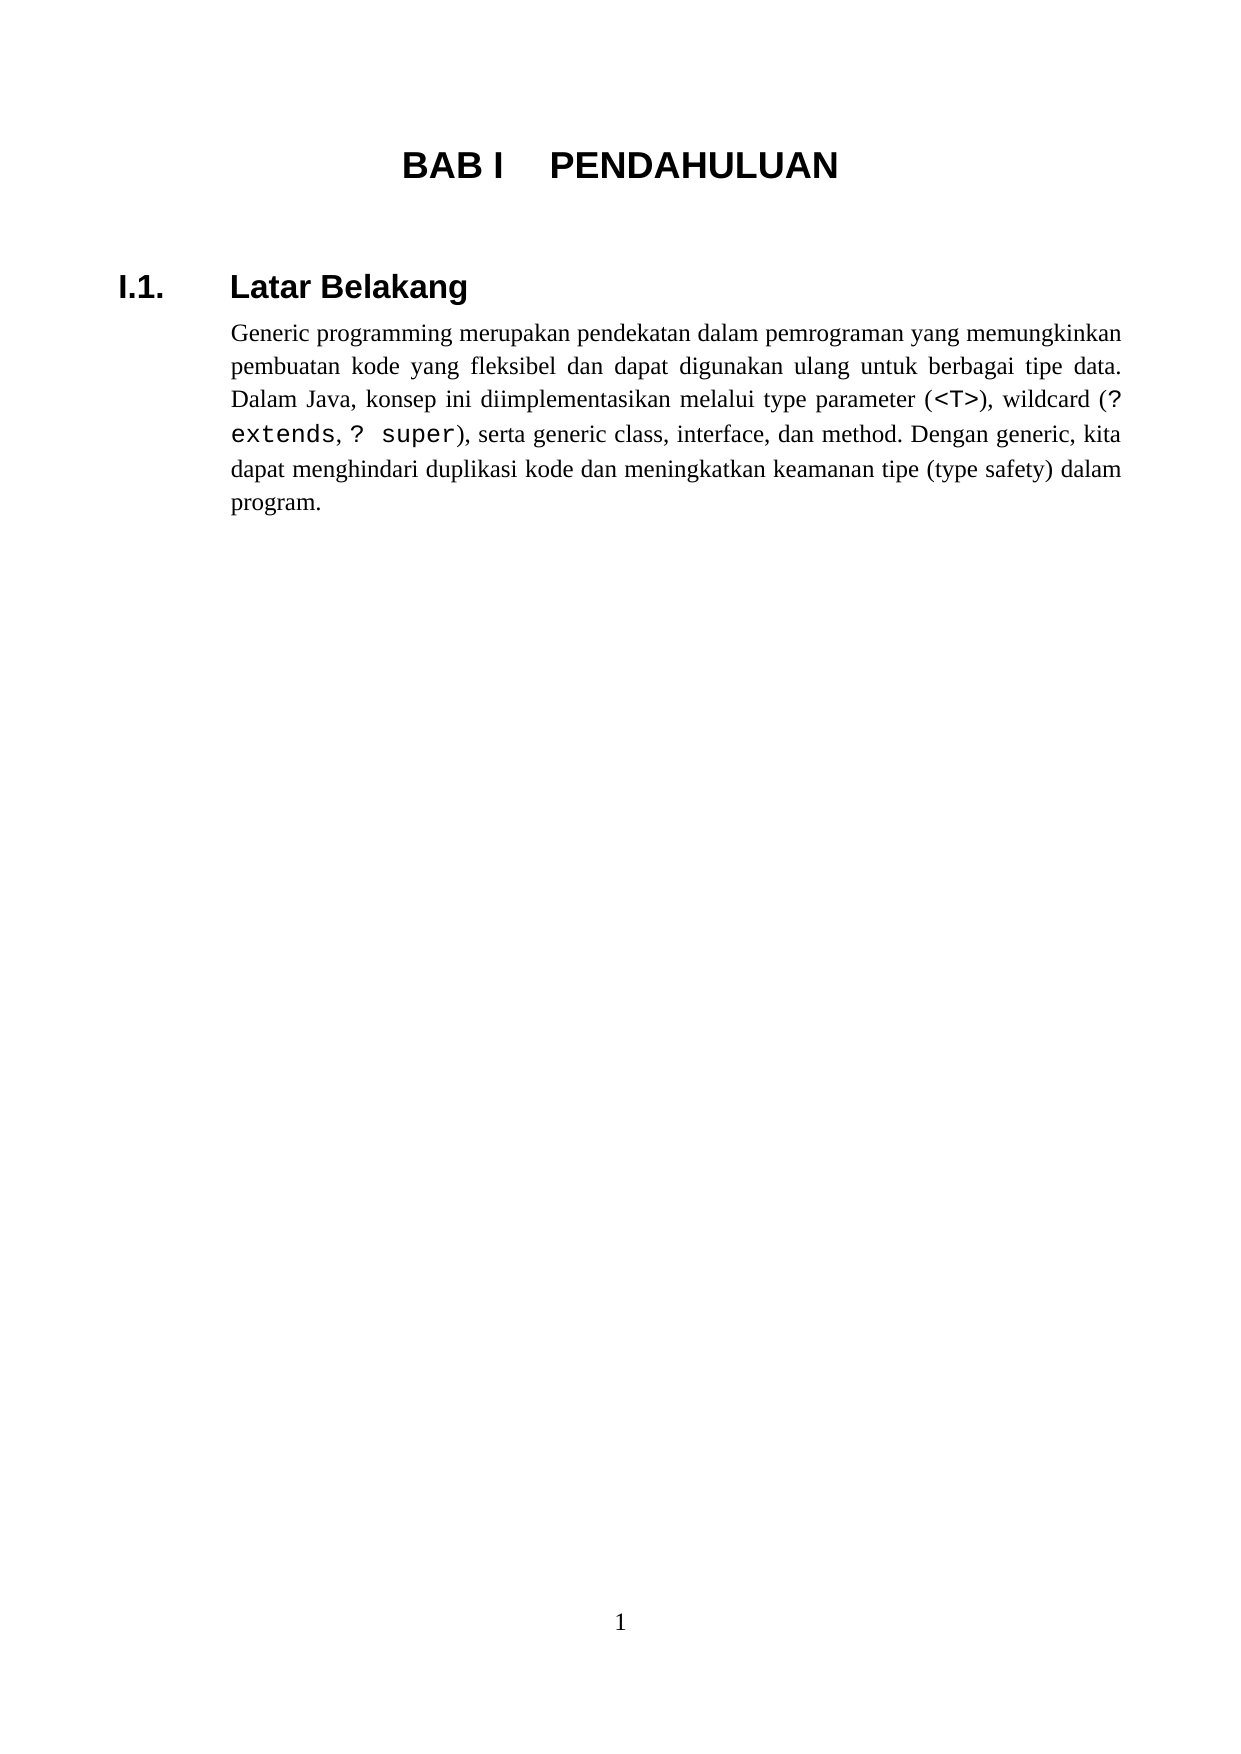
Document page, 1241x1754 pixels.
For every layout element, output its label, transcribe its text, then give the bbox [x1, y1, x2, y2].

subtitle Latar Belakang [118, 267, 1122, 306]
text Generic programming merupakan pendekatan dalam pemrograman yang memungkinkan pembuatan kode yang fleksibel dan dapat digunakan ulang untuk berbagai tipe data. Dalam Java, konsep ini diimplementasikan melalui type parameter (<T>), wildcard (? extends, ? super), serta generic class, interface, dan method. Dengan generic, kita dapat menghindari duplikasi kode dan meningkatkan keamanan tipe (type safety) dalam program. [231, 318, 1122, 516]
subtitle PENDAHULUAN [118, 143, 1122, 186]
